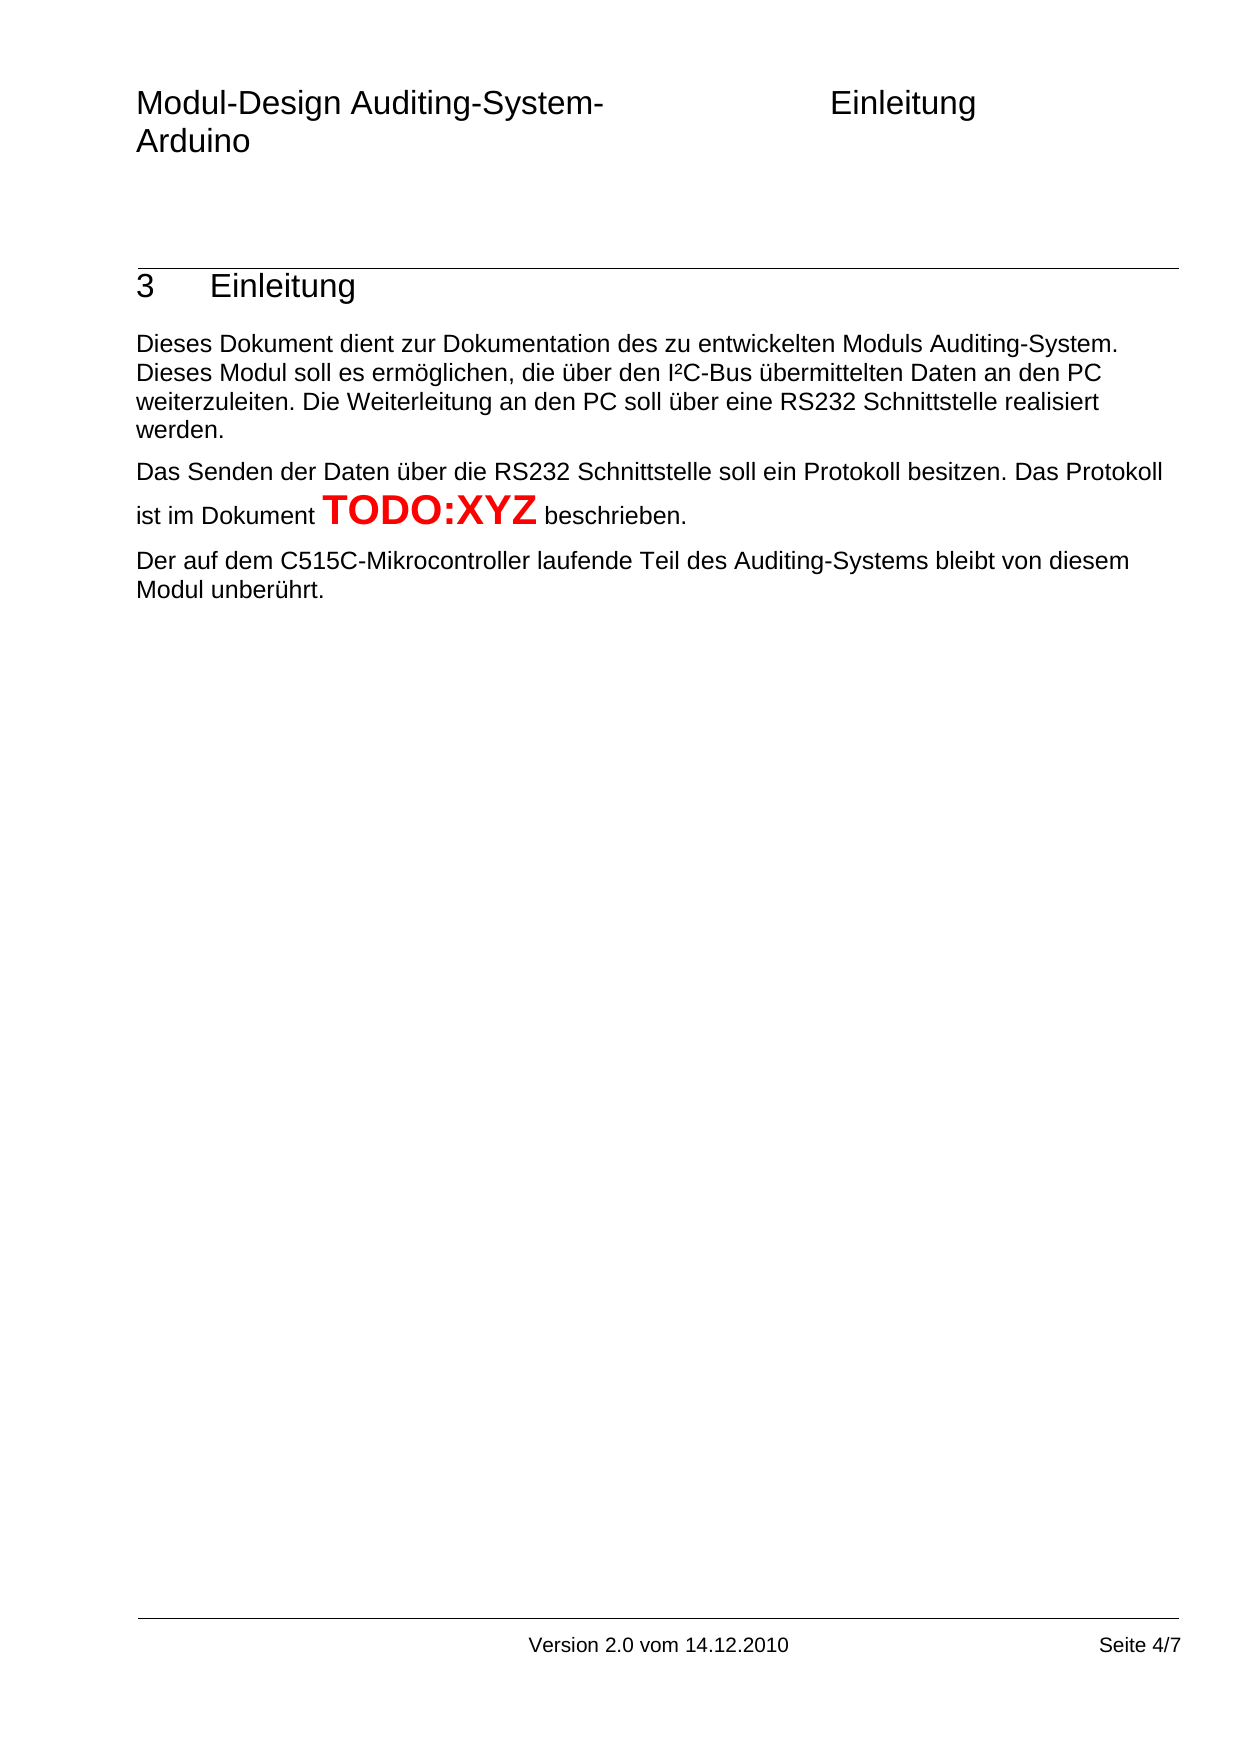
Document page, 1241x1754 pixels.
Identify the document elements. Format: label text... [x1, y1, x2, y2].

text Das Senden der Daten über die RS232 Schnittstelle soll ein Protokoll besitzen. Das Protokoll ist im Dokument TODO:XYZ beschrieben. [136, 457, 1181, 533]
text Der auf dem C515C-Mikrocontroller laufende Teil des Auditing-Systems bleibt von diesem Modul unberührt. [136, 546, 1181, 603]
subtitle Einleitung [136, 289, 350, 304]
subtitle Einleitung [349, 289, 1181, 304]
text Dieses Dokument dient zur Dokumentation des zu entwickelten Moduls Auditing-System. Dieses Modul soll es ermöglichen, die über den I²C-Bus übermittelten Daten an den PC weiterzuleiten. Die Weiterleitung an den PC soll über eine RS232 Schnittstelle realisiert werden. [136, 329, 1181, 444]
